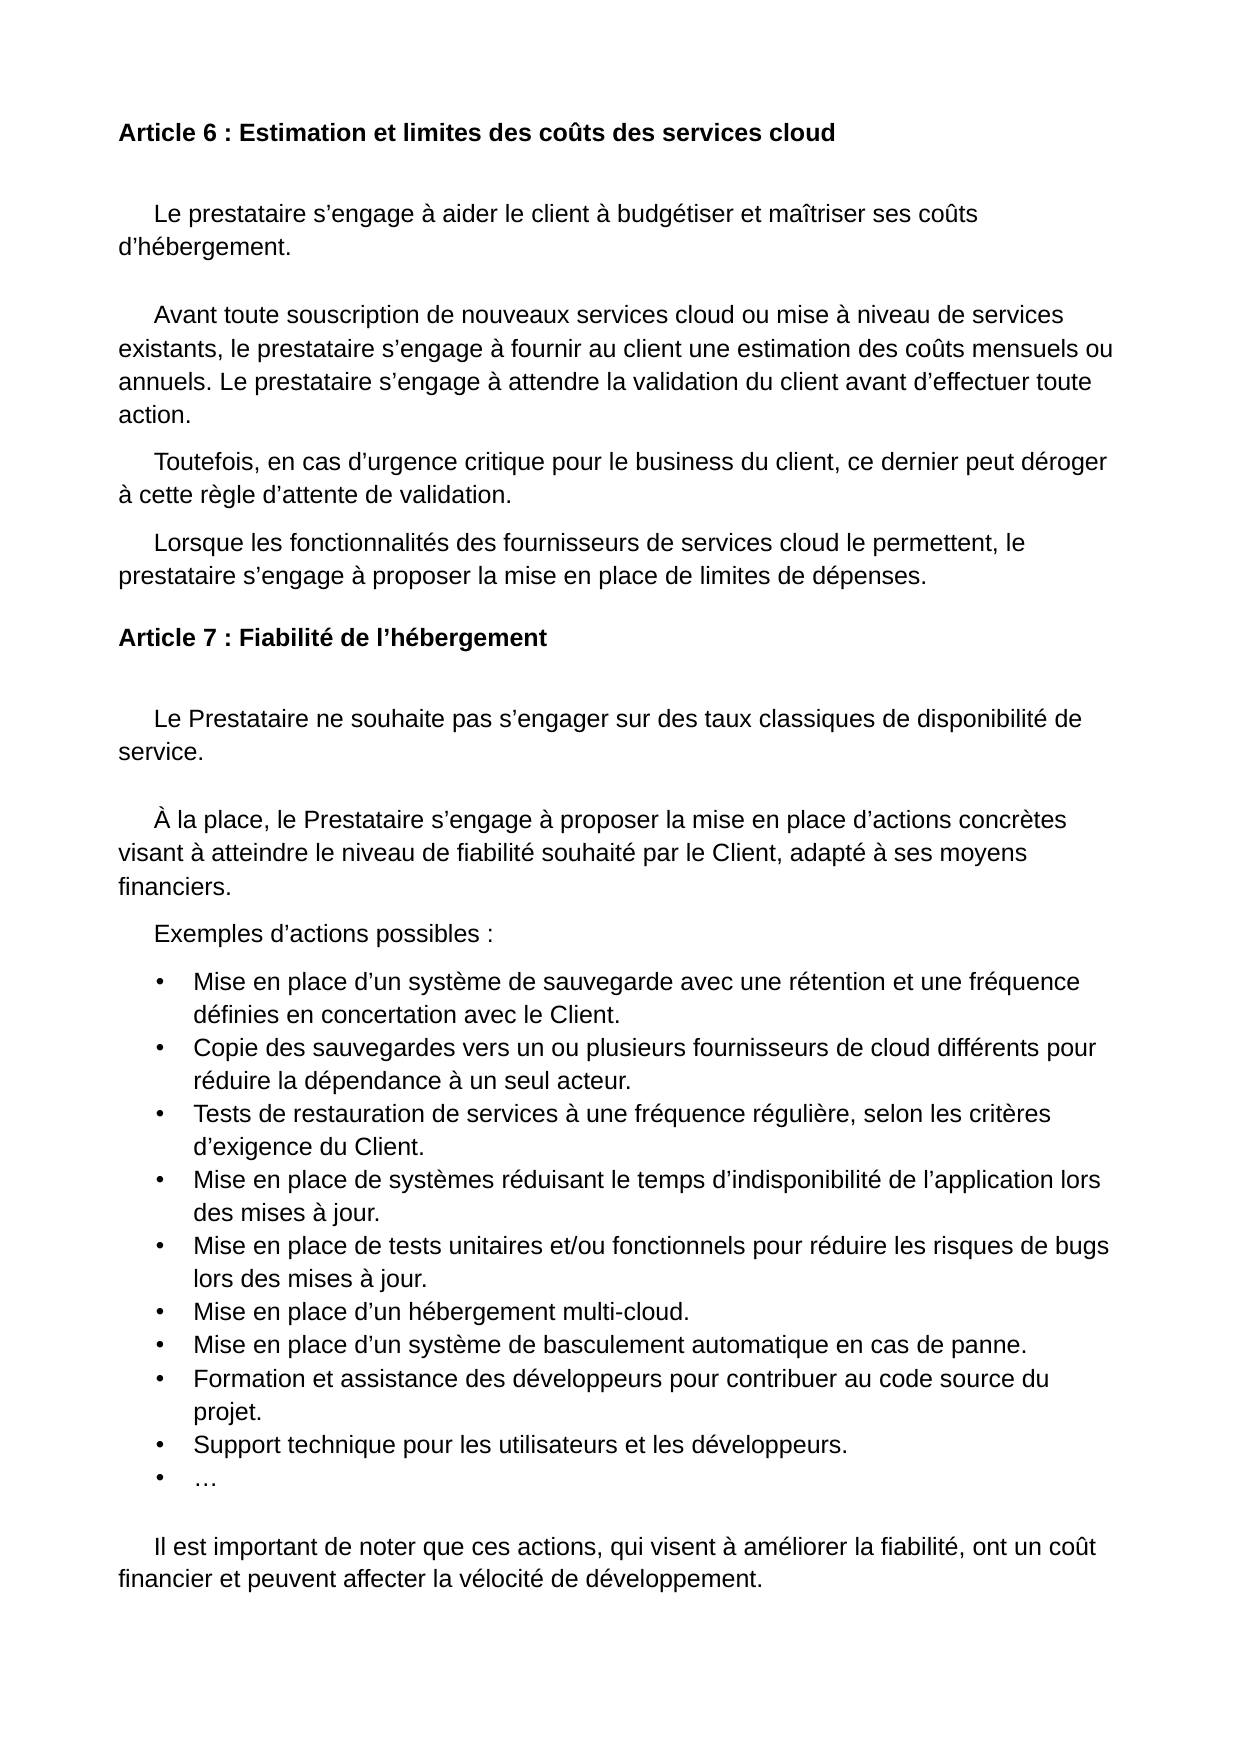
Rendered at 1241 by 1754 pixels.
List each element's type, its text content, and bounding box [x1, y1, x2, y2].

text Toutefois, en cas d’urgence critique pour le business du client, ce dernier peut déroger à cette règle d’attente de validation. [118, 447, 1122, 509]
list Mise en place d’un hébergement multi-cloud. [156, 1297, 1122, 1326]
list … [156, 1463, 1122, 1492]
list Mise en place de systèmes réduisant le temps d’indisponibilité de l’application lors des mises à jour. [156, 1165, 1122, 1227]
list Support technique pour les utilisateurs et les développeurs. [156, 1430, 1122, 1459]
list Mise en place de tests unitaires et/ou fonctionnels pour réduire les risques de bugs lors des mises à jour. [156, 1231, 1122, 1293]
text Le prestataire s’engage à aider le client à budgétiser et maîtriser ses coûts d’hébergement. [118, 199, 1122, 261]
text Lorsque les fonctionnalités des fournisseurs de services cloud le permettent, le prestataire s’engage à proposer la mise en place de limites de dépenses. [118, 528, 1122, 589]
list Copie des sauvegardes vers un ou plusieurs fournisseurs de cloud différents pour réduire la dépendance à un seul acteur. [156, 1033, 1122, 1095]
list Mise en place d’un système de basculement automatique en cas de panne. [156, 1331, 1122, 1359]
text Le Prestataire ne souhaite pas s’engager sur des taux classiques de disponibilité de service. [118, 704, 1122, 766]
list Mise en place d’un système de sauvegarde avec une rétention et une fréquence définies en concertation avec le Client. [156, 967, 1122, 1028]
subtitle Article 7 : Fiabilité de l’hébergement [118, 623, 1122, 652]
text Exemples d’actions possibles : [118, 919, 1122, 948]
text Il est important de noter que ces actions, qui visent à améliorer la fiabilité, ont un coût financier et peuvent affecter la vélocité de développement. [118, 1531, 1122, 1593]
text À la place, le Prestataire s’engage à proposer la mise en place d’actions concrètes visant à atteindre le niveau de fiabilité souhaité par le Client, adapté à ses moyens financiers. [118, 805, 1122, 900]
list Formation et assistance des développeurs pour contribuer au code source du projet. [156, 1364, 1122, 1426]
list Tests de restauration de services à une fréquence régulière, selon les critères d’exigence du Client. [156, 1099, 1122, 1161]
subtitle Article 6 : Estimation et limites des coûts des services cloud [118, 118, 1122, 147]
text Avant toute souscription de nouveaux services cloud ou mise à niveau de services existants, le prestataire s’engage à fournir au client une estimation des coûts mensuels ou annuels. Le prestataire s’engage à attendre la validation du client avant d’effectuer toute action. [118, 301, 1122, 428]
